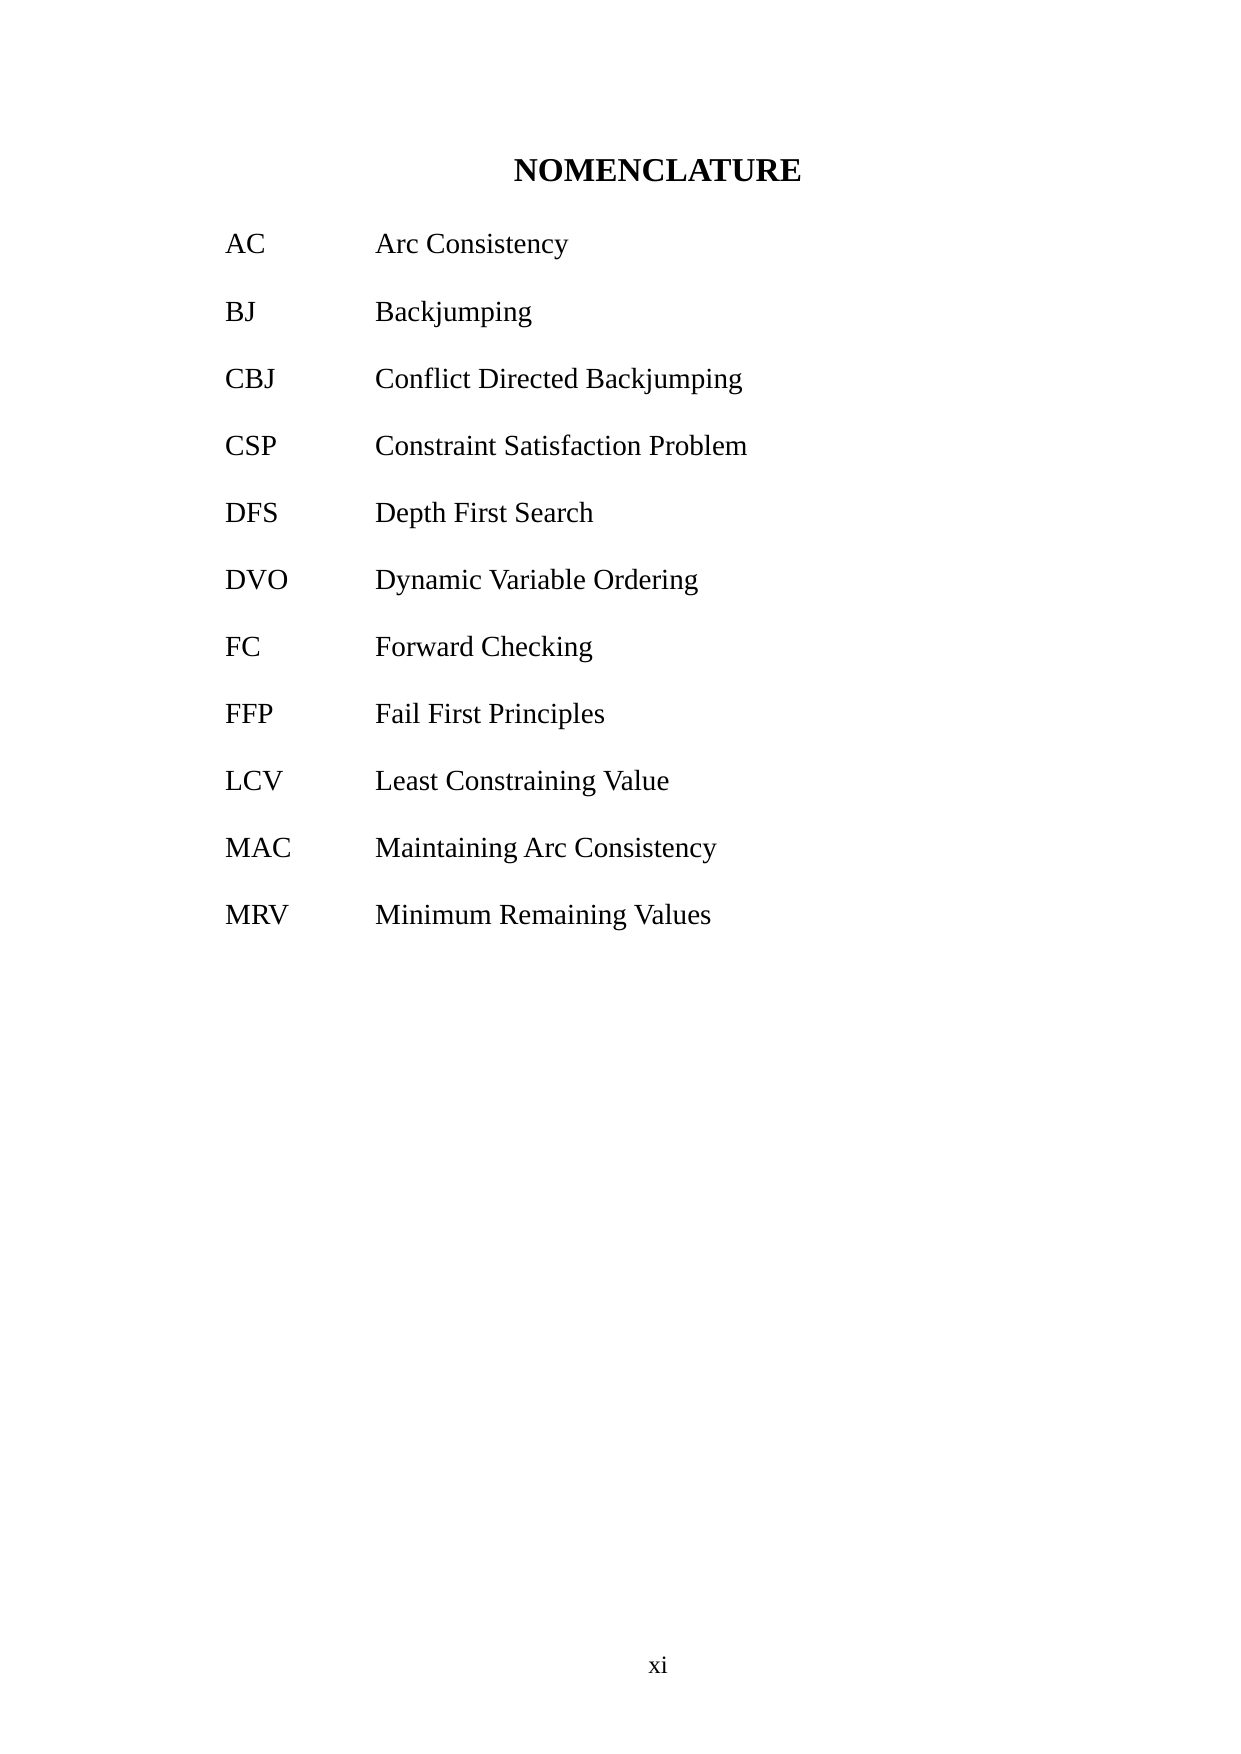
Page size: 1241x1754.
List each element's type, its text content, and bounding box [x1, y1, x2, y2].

text NOMENCLATURE [225, 150, 1091, 188]
text FFP Fail First Principles [225, 696, 1091, 730]
text FC Forward Checking [225, 629, 1091, 663]
text LCV Least Constraining Value [225, 763, 1091, 797]
text AC Arc Consistency [225, 227, 1091, 260]
text CBJ Conflict Directed Backjumping [225, 361, 1091, 394]
text DFS Depth First Search [225, 495, 1091, 528]
text BJ Backjumping [225, 294, 1091, 327]
text CSP Constraint Satisfaction Problem [225, 428, 1091, 461]
text DVO Dynamic Variable Ordering [225, 562, 1091, 596]
text MAC Maintaining Arc Consistency [225, 830, 1091, 864]
text MRV Minimum Remaining Values [225, 897, 1091, 931]
